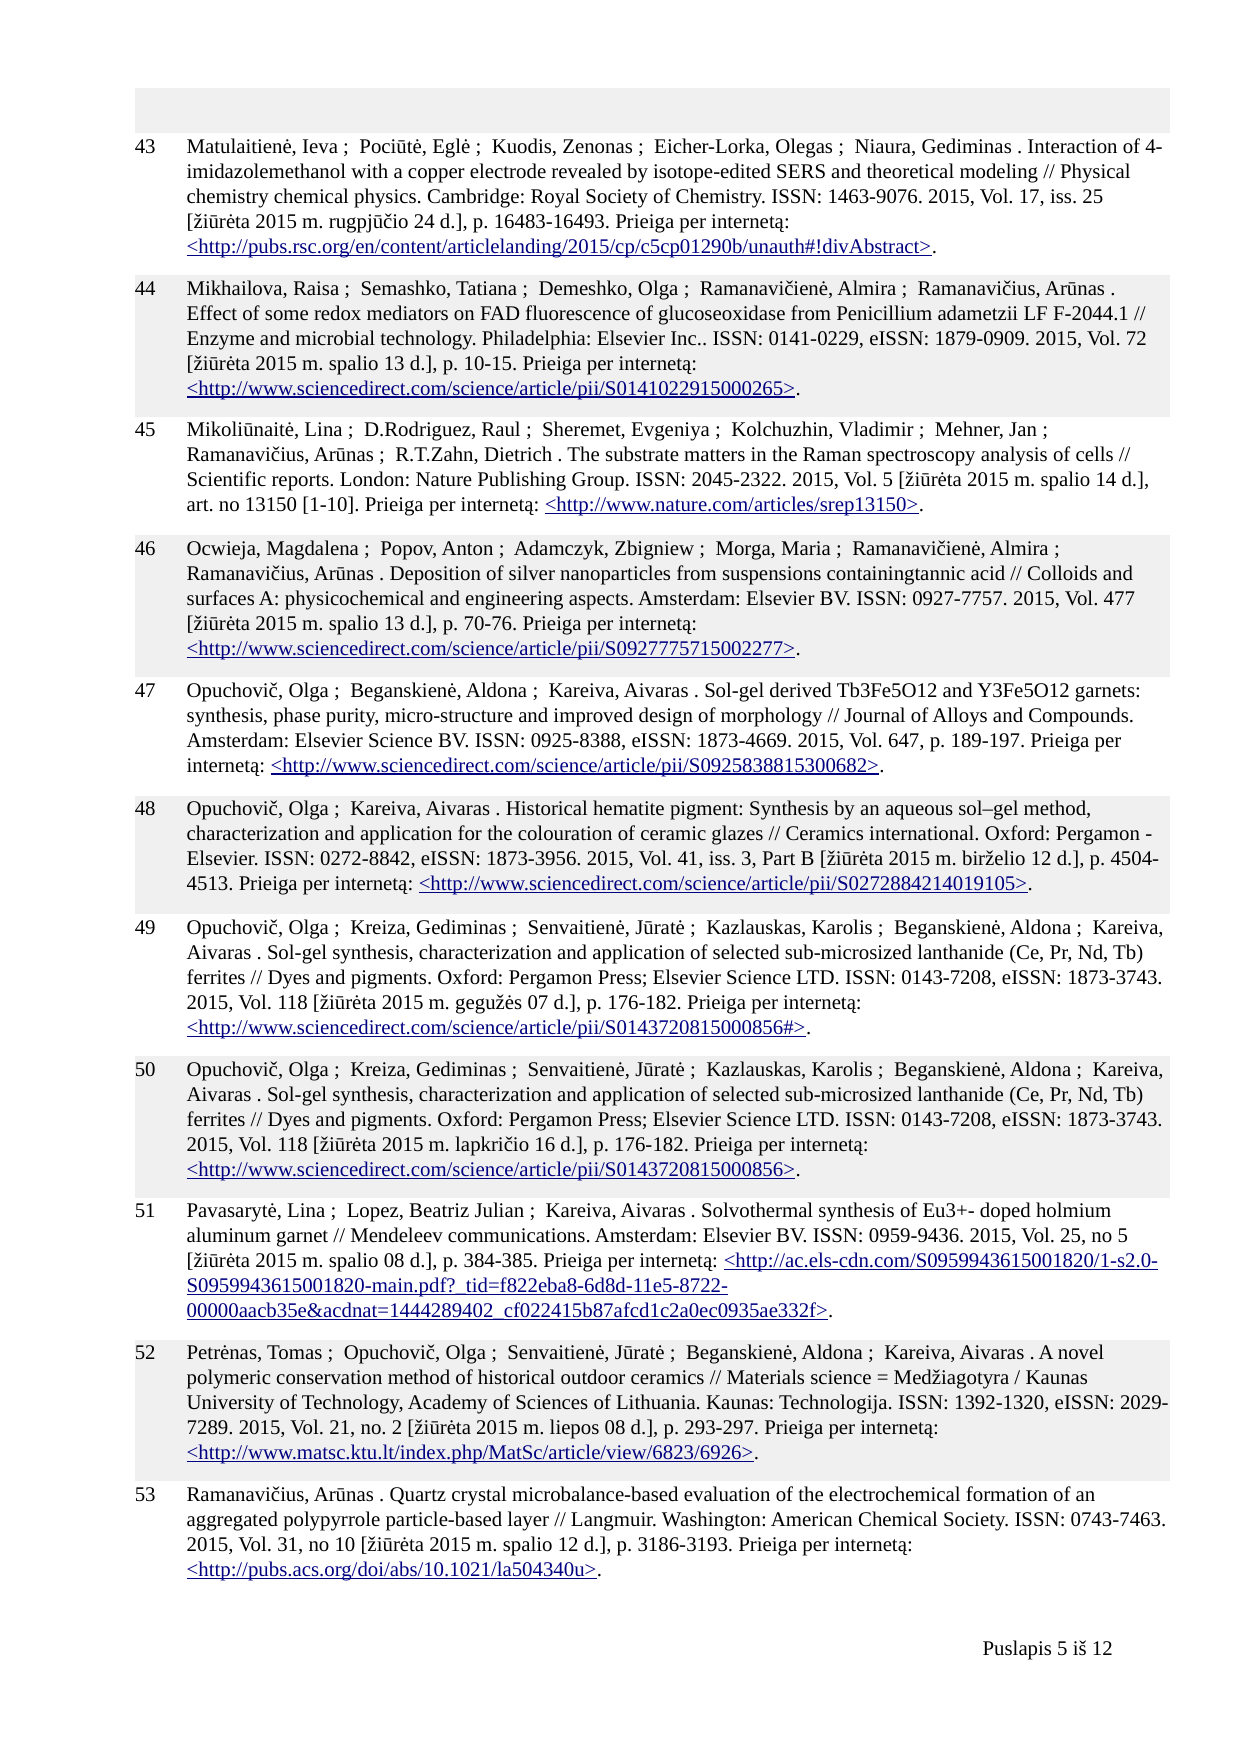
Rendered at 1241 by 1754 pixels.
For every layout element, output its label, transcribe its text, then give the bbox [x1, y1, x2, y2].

table_header Plaušinaitis, Deivis ; Ratautaitė, Vilma ; Mikoliūnaitė, Lina ; Sinkevičius, Linas ; Ramanavičienė, Almira ; Ramanavičius, Arūnas . Quartz crystal microbalance-based evaluation of the electrochemical formation of an aggregated polypyrrole particle-based layer // Langmuir. Washington: American Chemical Society. ISSN: 0743-7463. 2015, Vol. 31, no 10 [žiūrėta 2015 m. spalio 12 d.], p. 3186-3193. Prieiga per internetą: <http://pubs.acs.org/doi/abs/10.1021/la504340u>. [186, 1481, 1170, 1600]
table_cell [1170, 1056, 1228, 1198]
table_cell [1170, 1481, 1228, 1614]
table_cell [135, 1635, 920, 1667]
table_cell [0, 796, 134, 914]
table_cell [1170, 0, 1228, 87]
table_header Opuchovič, Olga ; Kareiva, Aivaras . Historical hematite pigment: Synthesis by an aqueous sol–gel method, characterization and application for the colouration of ceramic glazes // Ceramics international. Oxford: Pergamon - Elsevier. ISSN: 0272-8842, eISSN: 1873-3956. 2015, Vol. 41, iss. 3, Part B [žiūrėta 2015 m. birželio 12 d.], p. 4504-4513. Prieiga per internetą: <http://www.sciencedirect.com/science/article/pii/S0272884214019105>. [186, 796, 1170, 914]
table_cell [135, 0, 920, 87]
table_cell [1170, 535, 1228, 677]
table_cell [0, 0, 134, 87]
table_cell [1170, 1198, 1228, 1339]
table_cell [920, 1615, 1086, 1635]
table_header Matulaitienė, Ieva ; Pociūtė, Eglė ; Kuodis, Zenonas ; Eicher-Lorka, Olegas ; Niaura, Gediminas . Interaction of 4-imidazolemethanol with a copper electrode revealed by isotope-edited SERS and theoretical modeling // Physical chemistry chemical physics. Cambridge: Royal Society of Chemistry. ISSN: 1463-9076. 2015, Vol. 17, iss. 25 [žiūrėta 2015 m. rugpjūčio 24 d.], p. 16483-16493. Prieiga per internetą: <http://pubs.rsc.org/en/content/articlelanding/2015/cp/c5cp01290b/unauth#!divAbstract>. [186, 133, 1170, 275]
table_header 50 [135, 1056, 186, 1198]
table_header Opuchovič, Olga ; Beganskienė, Aldona ; Kareiva, Aivaras . Sol-gel derived Tb3Fe5O12 and Y3Fe5O12 garnets: synthesis, phase purity, micro-structure and improved design of morphology // Journal of Alloys and Compounds. Amsterdam: Elsevier Science BV. ISSN: 0925-8388, eISSN: 1873-4669. 2015, Vol. 647, p. 189-197. Prieiga per internetą: <http://www.sciencedirect.com/science/article/pii/S0925838815300682>. [186, 677, 1170, 796]
table_cell [135, 1615, 920, 1635]
table_cell [1170, 275, 1228, 417]
table_cell [0, 1615, 134, 1635]
table_header 48 [135, 796, 186, 914]
table_cell [0, 275, 134, 417]
table_cell [1170, 1615, 1228, 1635]
table_cell [0, 1198, 134, 1339]
table_header 43 [135, 133, 186, 275]
table_cell [1170, 88, 1228, 133]
table_header 45 [135, 417, 186, 535]
table_header Petrėnas, Tomas ; Opuchovič, Olga ; Senvaitienė, Jūratė ; Beganskienė, Aldona ; Kareiva, Aivaras . A novel polymeric conservation method of historical outdoor ceramics // Materials science = Medžiagotyra / Kaunas University of Technology, Academy of Sciences of Lithuania. Kaunas: Technologija. ISSN: 1392-1320, eISSN: 2029-7289. 2015, Vol. 21, no. 2 [žiūrėta 2015 m. liepos 08 d.], p. 293-297. Prieiga per internetą: <http://www.matsc.ktu.lt/index.php/MatSc/article/view/6823/6926>. [186, 1340, 1170, 1481]
table_cell [1170, 1340, 1228, 1481]
table_cell [0, 915, 134, 1056]
table_header Ocwieja, Magdalena ; Popov, Anton ; Adamczyk, Zbigniew ; Morga, Maria ; Ramanavičienė, Almira ; Ramanavičius, Arūnas . Deposition of silver nanoparticles from suspensions containingtannic acid // Colloids and surfaces A: physicochemical and engineering aspects. Amsterdam: Elsevier BV. ISSN: 0927-7757. 2015, Vol. 477 [žiūrėta 2015 m. spalio 13 d.], p. 70-76. Prieiga per internetą: <http://www.sciencedirect.com/science/article/pii/S0927775715002277>. [186, 535, 1170, 677]
table_header 49 [135, 915, 186, 1056]
table_cell [920, 0, 1086, 87]
table_header 44 [135, 275, 186, 417]
table_cell [1170, 915, 1228, 1056]
table_cell [1170, 133, 1228, 275]
table_header Pavasarytė, Lina ; Lopez, Beatriz Julian ; Kareiva, Aivaras . Solvothermal synthesis of Eu3+- doped holmium aluminum garnet // Mendeleev communications. Amsterdam: Elsevier BV. ISSN: 0959-9436. 2015, Vol. 25, no 5 [žiūrėta 2015 m. spalio 08 d.], p. 384-385. Prieiga per internetą: <http://ac.els-cdn.com/S0959943615001820/1-s2.0-S0959943615001820-main.pdf?_tid=f822eba8-6d8d-11e5-8722-00000aacb35e&acdnat=1444289402_cf022415b87afcd1c2a0ec0935ae332f>. [186, 1198, 1170, 1339]
table_cell 12 [1086, 1635, 1170, 1667]
table_header 46 [135, 535, 186, 677]
table_header [186, 88, 1170, 133]
table_header 47 [135, 677, 186, 796]
table_header [135, 88, 186, 133]
table_header Mikhailova, Raisa ; Semashko, Tatiana ; Demeshko, Olga ; Ramanavičienė, Almira ; Ramanavičius, Arūnas . Effect of some redox mediators on FAD fluorescence of glucoseoxidase from Penicillium adametzii LF F-2044.1 // Enzyme and microbial technology. Philadelphia: Elsevier Inc.. ISSN: 0141-0229, eISSN: 1879-0909. 2015, Vol. 72 [žiūrėta 2015 m. spalio 13 d.], p. 10-15. Prieiga per internetą: <http://www.sciencedirect.com/science/article/pii/S0141022915000265>. [186, 275, 1170, 417]
table_cell [0, 1340, 134, 1481]
table_cell [0, 1481, 134, 1614]
table_cell [1086, 1615, 1170, 1635]
table_cell [1170, 677, 1228, 796]
table_cell [1170, 417, 1228, 535]
table_cell [0, 133, 134, 275]
table_header Opuchovič, Olga ; Kreiza, Gediminas ; Senvaitienė, Jūratė ; Kazlauskas, Karolis ; Beganskienė, Aldona ; Kareiva, Aivaras . Sol-gel synthesis, characterization and application of selected sub-microsized lanthanide (Ce, Pr, Nd, Tb) ferrites // Dyes and pigments. Oxford: Pergamon Press; Elsevier Science LTD. ISSN: 0143-7208, eISSN: 1873-3743. 2015, Vol. 118 [žiūrėta 2015 m. gegužės 07 d.], p. 176-182. Prieiga per internetą: <http://www.sciencedirect.com/science/article/pii/S0143720815000856#>. [186, 915, 1170, 1056]
table_cell [186, 1600, 1170, 1614]
table_cell [1086, 0, 1170, 87]
table_header Opuchovič, Olga ; Kreiza, Gediminas ; Senvaitienė, Jūratė ; Kazlauskas, Karolis ; Beganskienė, Aldona ; Kareiva, Aivaras . Sol-gel synthesis, characterization and application of selected sub-microsized lanthanide (Ce, Pr, Nd, Tb) ferrites // Dyes and pigments. Oxford: Pergamon Press; Elsevier Science LTD. ISSN: 0143-7208, eISSN: 1873-3743. 2015, Vol. 118 [žiūrėta 2015 m. lapkričio 16 d.], p. 176-182. Prieiga per internetą: <http://www.sciencedirect.com/science/article/pii/S0143720815000856>. [186, 1056, 1170, 1198]
table_header 52 [135, 1340, 186, 1481]
table_cell [1170, 796, 1228, 914]
table_header 51 [135, 1198, 186, 1339]
table_cell Puslapis 5 iš [920, 1635, 1086, 1667]
table_cell [0, 535, 134, 677]
table_cell [0, 417, 134, 535]
table_cell [1170, 1635, 1228, 1667]
table_cell [0, 88, 134, 133]
table_cell [0, 1635, 134, 1667]
table_header 53 [135, 1481, 186, 1614]
table_header Mikoliūnaitė, Lina ; D.Rodriguez, Raul ; Sheremet, Evgeniya ; Kolchuzhin, Vladimir ; Mehner, Jan ; Ramanavičius, Arūnas ; R.T.Zahn, Dietrich . The substrate matters in the Raman spectroscopy analysis of cells // Scientific reports. London: Nature Publishing Group. ISSN: 2045-2322. 2015, Vol. 5 [žiūrėta 2015 m. spalio 14 d.], art. no 13150 [1-10]. Prieiga per internetą: <http://www.nature.com/articles/srep13150>. [186, 417, 1170, 535]
table_cell [0, 677, 134, 796]
table_cell [0, 1056, 134, 1198]
